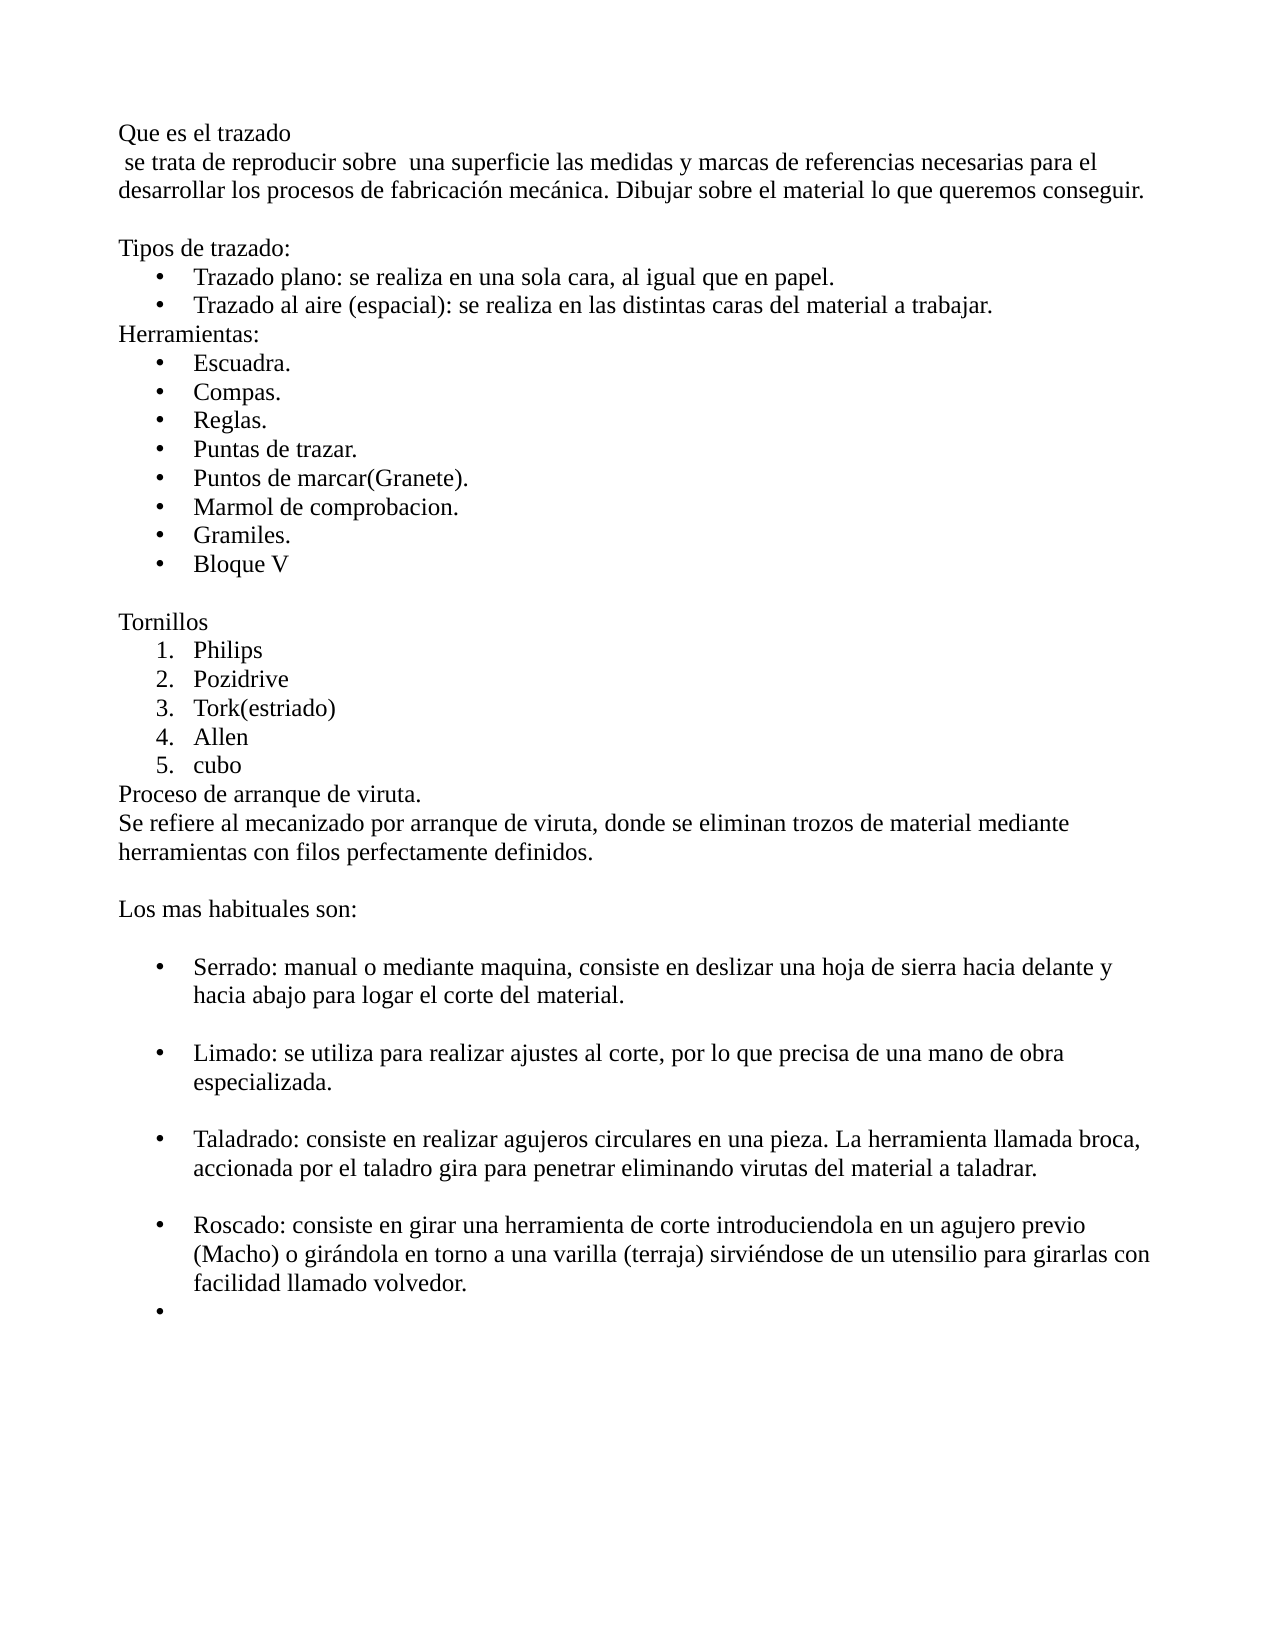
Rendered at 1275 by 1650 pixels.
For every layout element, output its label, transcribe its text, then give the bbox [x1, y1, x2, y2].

text Que es el trazado [118, 118, 1157, 147]
list cubo [156, 751, 1157, 779]
list Reglas. [156, 406, 1157, 434]
list Roscado: consiste en girar una herramienta de corte introduciendola en un agujero previo (Macho) o girándola en torno a una varilla (terraja) sirviéndose de un utensilio para girarlas con facilidad llamado volvedor. [156, 1211, 1157, 1297]
list Philips [156, 636, 1157, 664]
list Gramiles. [156, 521, 1157, 549]
text Herramientas: [118, 319, 1157, 348]
list Trazado plano: se realiza en una sola cara, al igual que en papel. [156, 262, 1157, 291]
list Serrado: manual o mediante maquina, consiste en deslizar una hoja de sierra hacia delante y hacia abajo para logar el corte del material. [156, 952, 1157, 1009]
list Marmol de comprobacion. [156, 492, 1157, 521]
list Pozidrive [156, 664, 1157, 693]
list Puntos de marcar(Granete). [156, 463, 1157, 492]
text Tornillos [118, 607, 1157, 636]
list Escuadra. [156, 348, 1157, 377]
list Allen [156, 722, 1157, 751]
list Compas. [156, 377, 1157, 406]
text Los mas habituales son: [118, 894, 1157, 923]
text se trata de reproducir sobre una superficie las medidas y marcas de referencias necesarias para el desarrollar los procesos de fabricación mecánica. Dibujar sobre el material lo que queremos conseguir. [118, 147, 1157, 204]
text Se refiere al mecanizado por arranque de viruta, donde se eliminan trozos de material mediante herramientas con filos perfectamente definidos. [118, 808, 1157, 866]
list Taladrado: consiste en realizar agujeros circulares en una pieza. La herramienta llamada broca, accionada por el taladro gira para penetrar eliminando virutas del material a taladrar. [156, 1124, 1157, 1182]
list Limado: se utiliza para realizar ajustes al corte, por lo que precisa de una mano de obra especializada. [156, 1038, 1157, 1096]
list Trazado al aire (espacial): se realiza en las distintas caras del material a trabajar. [156, 291, 1157, 319]
text Tipos de trazado: [118, 233, 1157, 262]
list Tork(estriado) [156, 693, 1157, 722]
list Puntas de trazar. [156, 434, 1157, 463]
text Proceso de arranque de viruta. [118, 779, 1157, 808]
list Bloque V [156, 549, 1157, 578]
